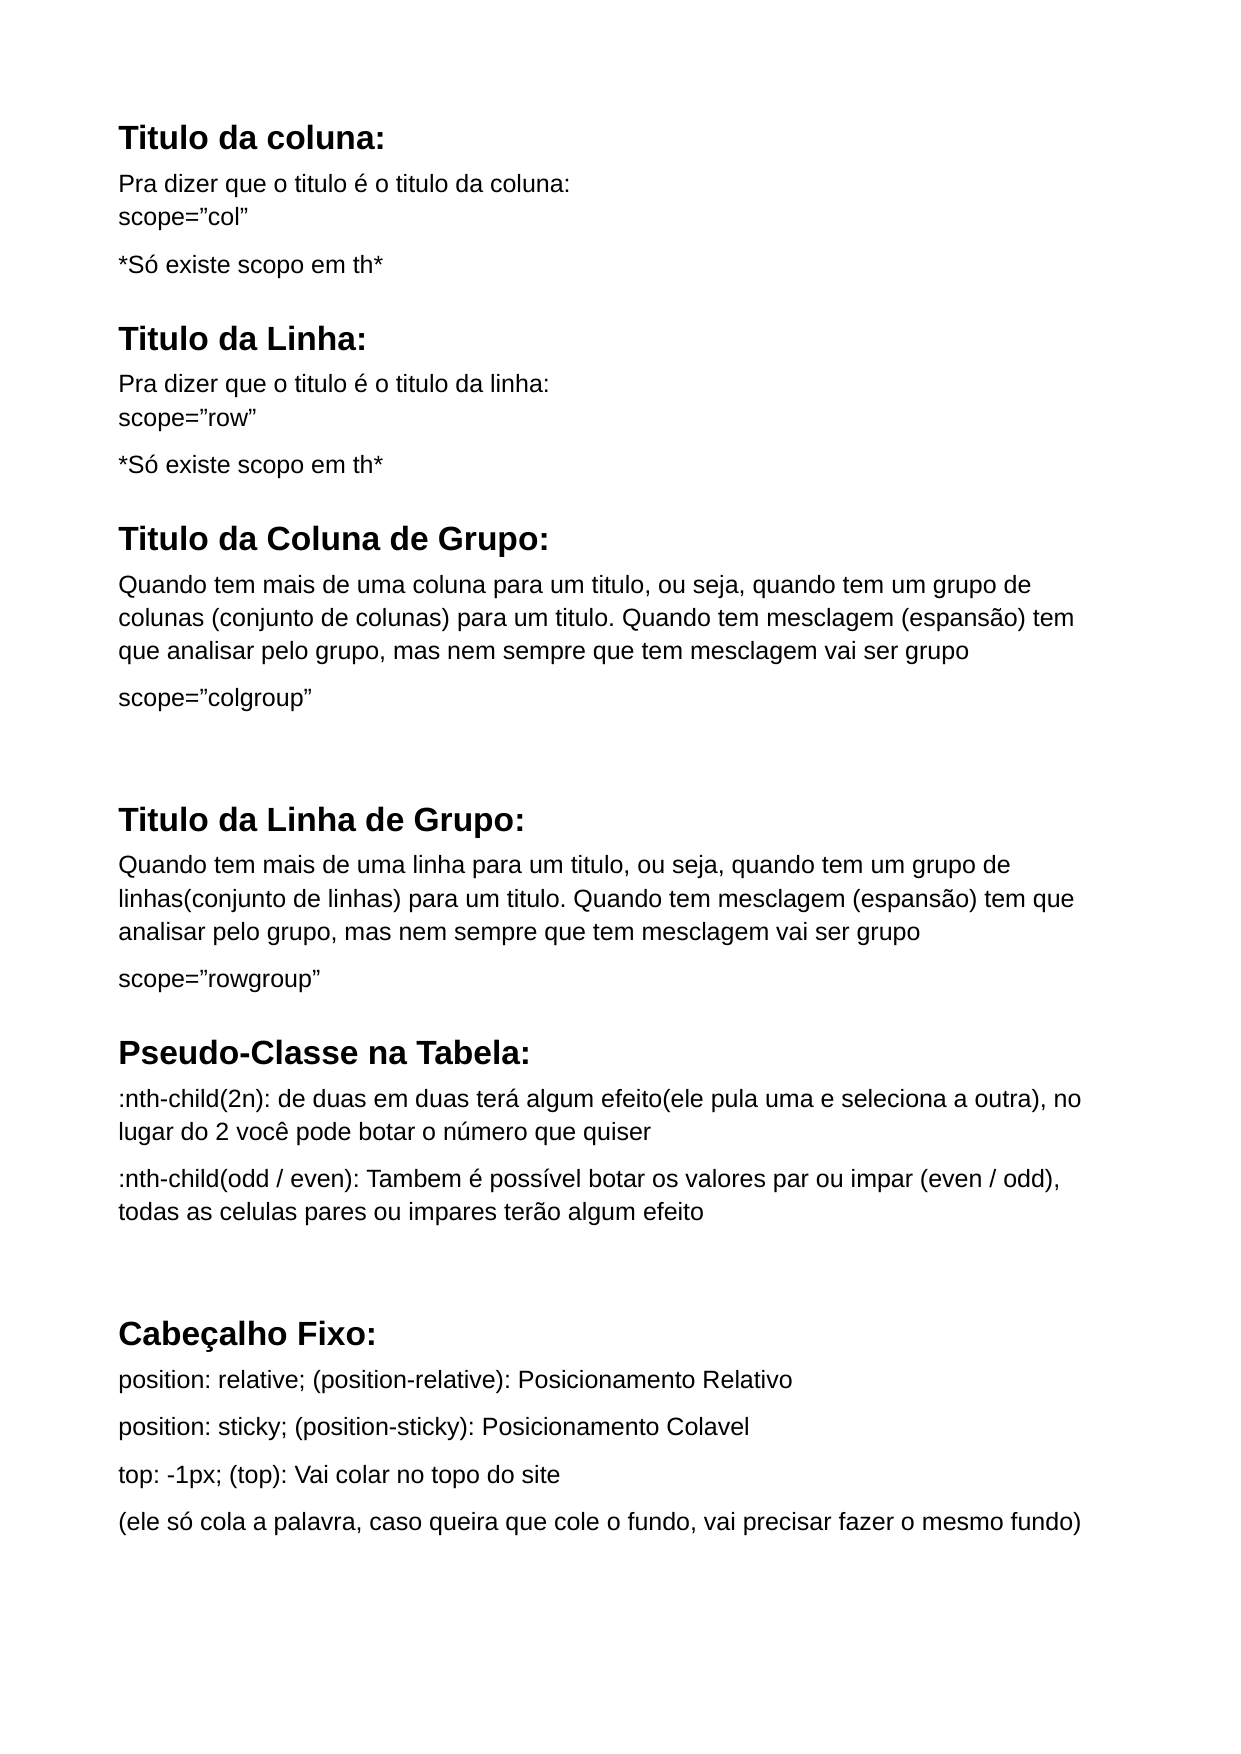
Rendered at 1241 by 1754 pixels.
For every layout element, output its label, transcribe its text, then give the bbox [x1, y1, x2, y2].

subtitle Titulo da Linha de Grupo: [118, 799, 1122, 838]
text *Só existe scopo em th* [118, 250, 1122, 279]
subtitle Titulo da Coluna de Grupo: [118, 518, 1122, 557]
text scope=”rowgroup” [118, 964, 1122, 993]
text scope=”colgroup” [118, 683, 1122, 712]
text :nth-child(2n): de duas em duas terá algum efeito(ele pula uma e seleciona a outra), no lugar do 2 você pode botar o número que quiser [118, 1084, 1122, 1146]
subtitle Titulo da coluna: [118, 118, 1122, 157]
text Quando tem mais de uma linha para um titulo, ou seja, quando tem um grupo de linhas(conjunto de linhas) para um titulo. Quando tem mesclagem (espansão) tem que analisar pelo grupo, mas nem sempre que tem mesclagem vai ser grupo [118, 851, 1122, 945]
text (ele só cola a palavra, caso queira que cole o fundo, vai precisar fazer o mesmo fundo) [118, 1507, 1122, 1536]
text :nth-child(odd / even): Tambem é possível botar os valores par ou impar (even / odd), todas as celulas pares ou impares terão algum efeito [118, 1164, 1122, 1226]
text top: -1px; (top): Vai colar no topo do site [118, 1460, 1122, 1488]
text position: relative; (position-relative): Posicionamento Relativo [118, 1364, 1122, 1393]
text *Só existe scopo em th* [118, 450, 1122, 479]
subtitle Titulo da Linha: [118, 318, 1122, 357]
text Pra dizer que o titulo é o titulo da linha: scope=”row” [118, 369, 1122, 431]
text Quando tem mais de uma coluna para um titulo, ou seja, quando tem um grupo de colunas (conjunto de colunas) para um titulo. Quando tem mesclagem (espansão) tem que analisar pelo grupo, mas nem sempre que tem mesclagem vai ser grupo [118, 570, 1122, 664]
text position: sticky; (position-sticky): Posicionamento Colavel [118, 1412, 1122, 1441]
subtitle Pseudo-Classe na Tabela: [118, 1033, 1122, 1071]
text Pra dizer que o titulo é o titulo da coluna: scope=”col” [118, 169, 1122, 231]
subtitle Cabeçalho Fixo: [118, 1313, 1122, 1352]
